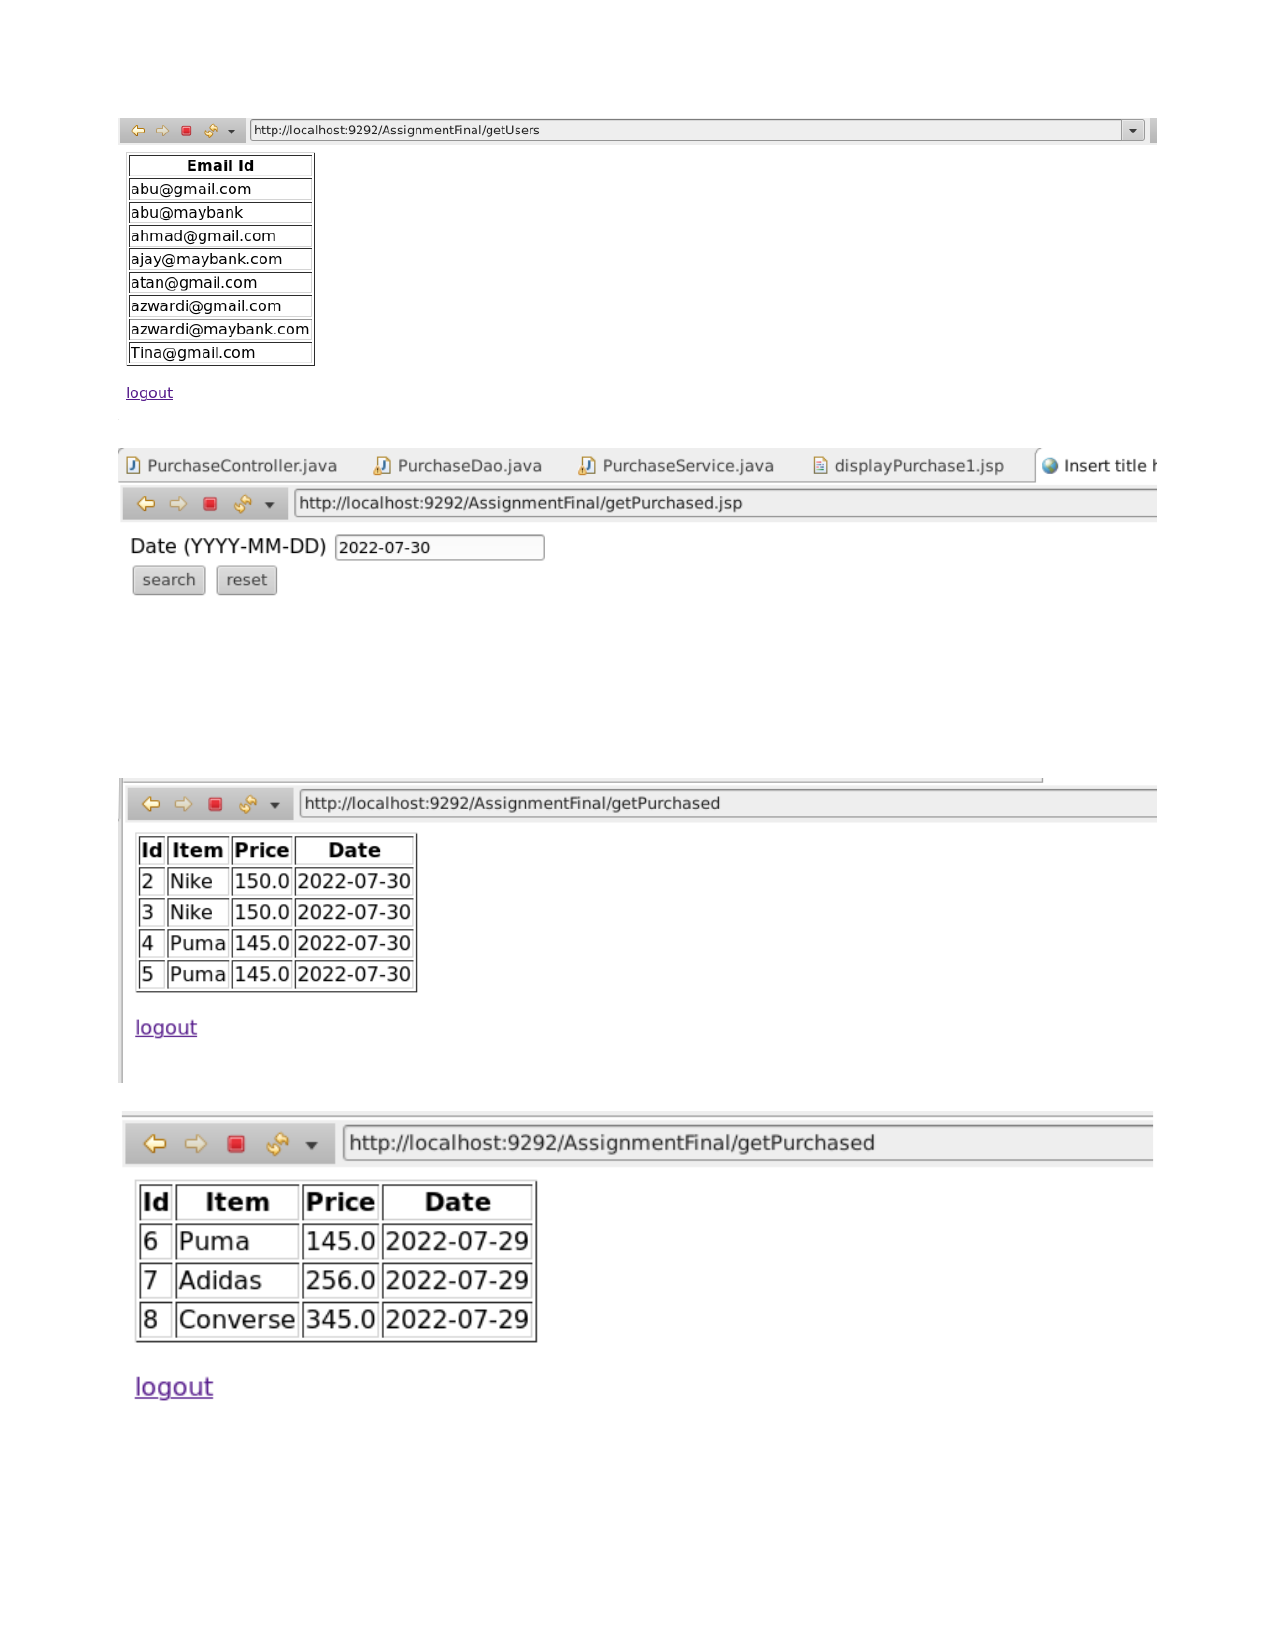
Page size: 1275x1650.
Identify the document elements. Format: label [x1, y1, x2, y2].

picture [121, 1111, 1154, 1493]
picture [118, 118, 1157, 420]
picture [118, 778, 1157, 1083]
picture [118, 448, 1157, 750]
